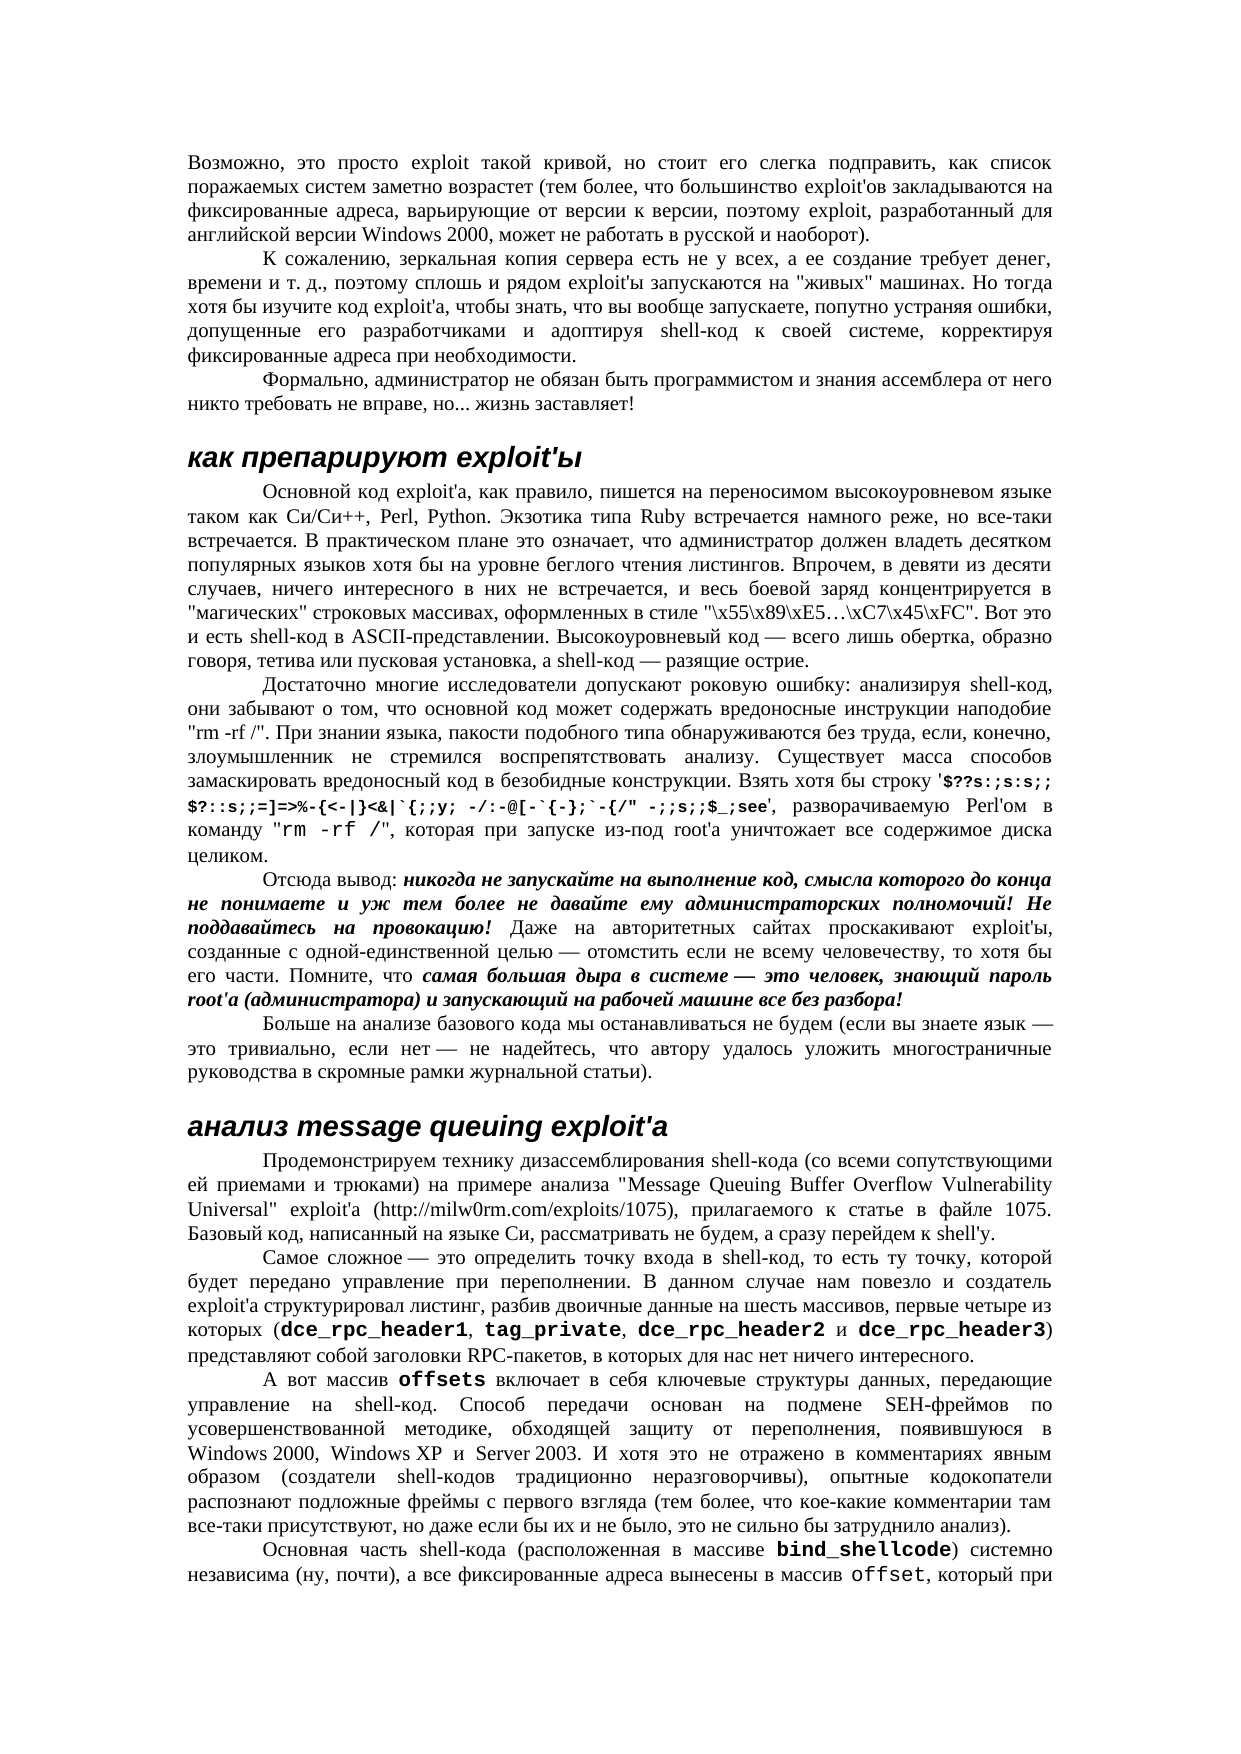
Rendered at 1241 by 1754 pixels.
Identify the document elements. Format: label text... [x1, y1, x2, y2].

text А вот массив offsets включает в себя ключевые структуры данных, передающие управление на shell-код. Способ передачи основан на подмене SEH-фреймов по усовершенствованной методике, обходящей защиту от переполнения, появившуюся в Windows 2000, Windows XP и Server 2003. И хотя это не отражено в комментариях явным образом (создатели shell-кодов традиционно неразговорчивы), опытные кодокопатели распознают подложные фреймы с первого взгляда (тем более, что кое-какие комментарии там все-таки присутствуют, но даже если бы их и не было, это не сильно бы затруднило анализ). [187, 1367, 1053, 1537]
text Отсюда вывод: никогда не запускайте на выполнение код, смысла которого до конца не понимаете и уж тем более не давайте ему администраторских полномочий! Не поддавайтесь на провокацию! Даже на авторитетных сайтах проскакивают exploit'ы, созданные с одной-единственной целью — отомстить если не всему человечеству, то хотя бы его части. Помните, что самая большая дыра в системе — это человек, знающий пароль root'а (администратора) и запускающий на рабочей машине все без разбора! [187, 867, 1053, 1011]
text К сожалению, зеркальная копия сервера есть не у всех, а ее создание требует денег, времени и т. д., поэтому сплошь и рядом exploit'ы запускаются на "живых" машинах. Но тогда хотя бы изучите код exploit'а, чтобы знать, что вы вообще запускаете, попутно устраняя ошибки, допущенные его разработчиками и адоптируя shell-код к своей системе, корректируя фиксированные адреса при необходимости. [187, 246, 1053, 367]
subtitle анализ message queuing exploit'а [187, 1108, 1053, 1142]
text Возможно, это просто exploit такой кривой, но стоит его слегка подправить, как список поражаемых систем заметно возрастет (тем более, что большинство exploit'ов закладываются на фиксированные адреса, варьирующие от версии к версии, поэтому exploit, разработанный для английской версии Windows 2000, может не работать в русской и наоборот). [187, 150, 1053, 246]
text Достаточно многие исследователи допускают роковую ошибку: анализируя shell-код, они забывают о том, что основной код может содержать вредоносные инструкции наподобие "rm -rf /". При знании языка, пакости подобного типа обнаруживаются без труда, если, конечно, злоумышленник не стремился воспрепятствовать анализу. Существует масса способов замаскировать вредоносный код в безобидные конструкции. Взять хотя бы строку '$??s:;s:s;;$?::s;;=]=>%-{<-|}<&|`{;;y; -/:-@[-`{-};`-{/" -;;s;;$_;see', разворачиваемую Perl'ом в команду "rm -rf /", которая при запуске из-под root'а уничтожает все содержимое диска целиком. [187, 672, 1053, 867]
text Формально, администратор не обязан быть программистом и знания ассемблера от него никто требовать не вправе, но... жизнь заставляет! [187, 367, 1053, 415]
text Одного лишь знания ассемблера и API-операционной системы для исследования shell-кода будет явно недостаточно. Здесь все сложнее и… интереснее. Продемонстрируем технику дизассемблирования shell-кода (со всеми сопутствующими ей приемами и трюками) на примере анализа "Message Queuing Buffer Overflow Vulnerability Universal" exploit'а (http://milw0rm.com/exploits/1075), прилагаемого к статье в файле 1075. Базовый код, написанный на языке Си, рассматривать не будем, а сразу перейдем к shell'у. [187, 1148, 1053, 1244]
text Самое сложное — это определить точку входа в shell-код, то есть ту точку, которой будет передано управление при переполнении. В данном случае нам повезло и создатель exploit'а структурировал листинг, разбив двоичные данные на шесть массивов, первые четыре из которых (dce_rpc_header1, tag_private, dce_rpc_header2 и dce_rpc_header3) представляют собой заголовки RPC-пакетов, в которых для нас нет ничего интересного. [187, 1244, 1053, 1367]
subtitle как препарируют exploit'ы [187, 440, 1053, 473]
text Основной код exploit'а, как правило, пишется на переносимом высокоуровневом языке таком как Си/Си++, Perl, Python. Экзотика типа Ruby встречается намного реже, но все-таки встречается. В практическом плане это означает, что администратор должен владеть десятком популярных языков хотя бы на уровне беглого чтения листингов. Впрочем, в девяти из десяти случаев, ничего интересного в них не встречается, и весь боевой заряд концентрируется в "магических" строковых массивах, оформленных в стиле "\x55\x89\xE5…\xC7\x45\xFC". Вот это и есть shell-код в ASCII-представлении. Высокоуровневый код — всего лишь обертка, образно говоря, тетива или пусковая установка, а shell-код — разящие острие. [187, 479, 1053, 672]
text Основная часть shell-кода (расположенная в массиве bind_shellcode) системно независима (ну, почти), а все фиксированные адреса вынесены в массив offset, который при [187, 1537, 1053, 1588]
text Больше на анализе базового кода мы останавливаться не будем (если вы знаете язык — это тривиально, если нет — не надейтесь, что автору удалось уложить многостраничные руководства в скромные рамки журнальной статьи). [187, 1011, 1053, 1083]
